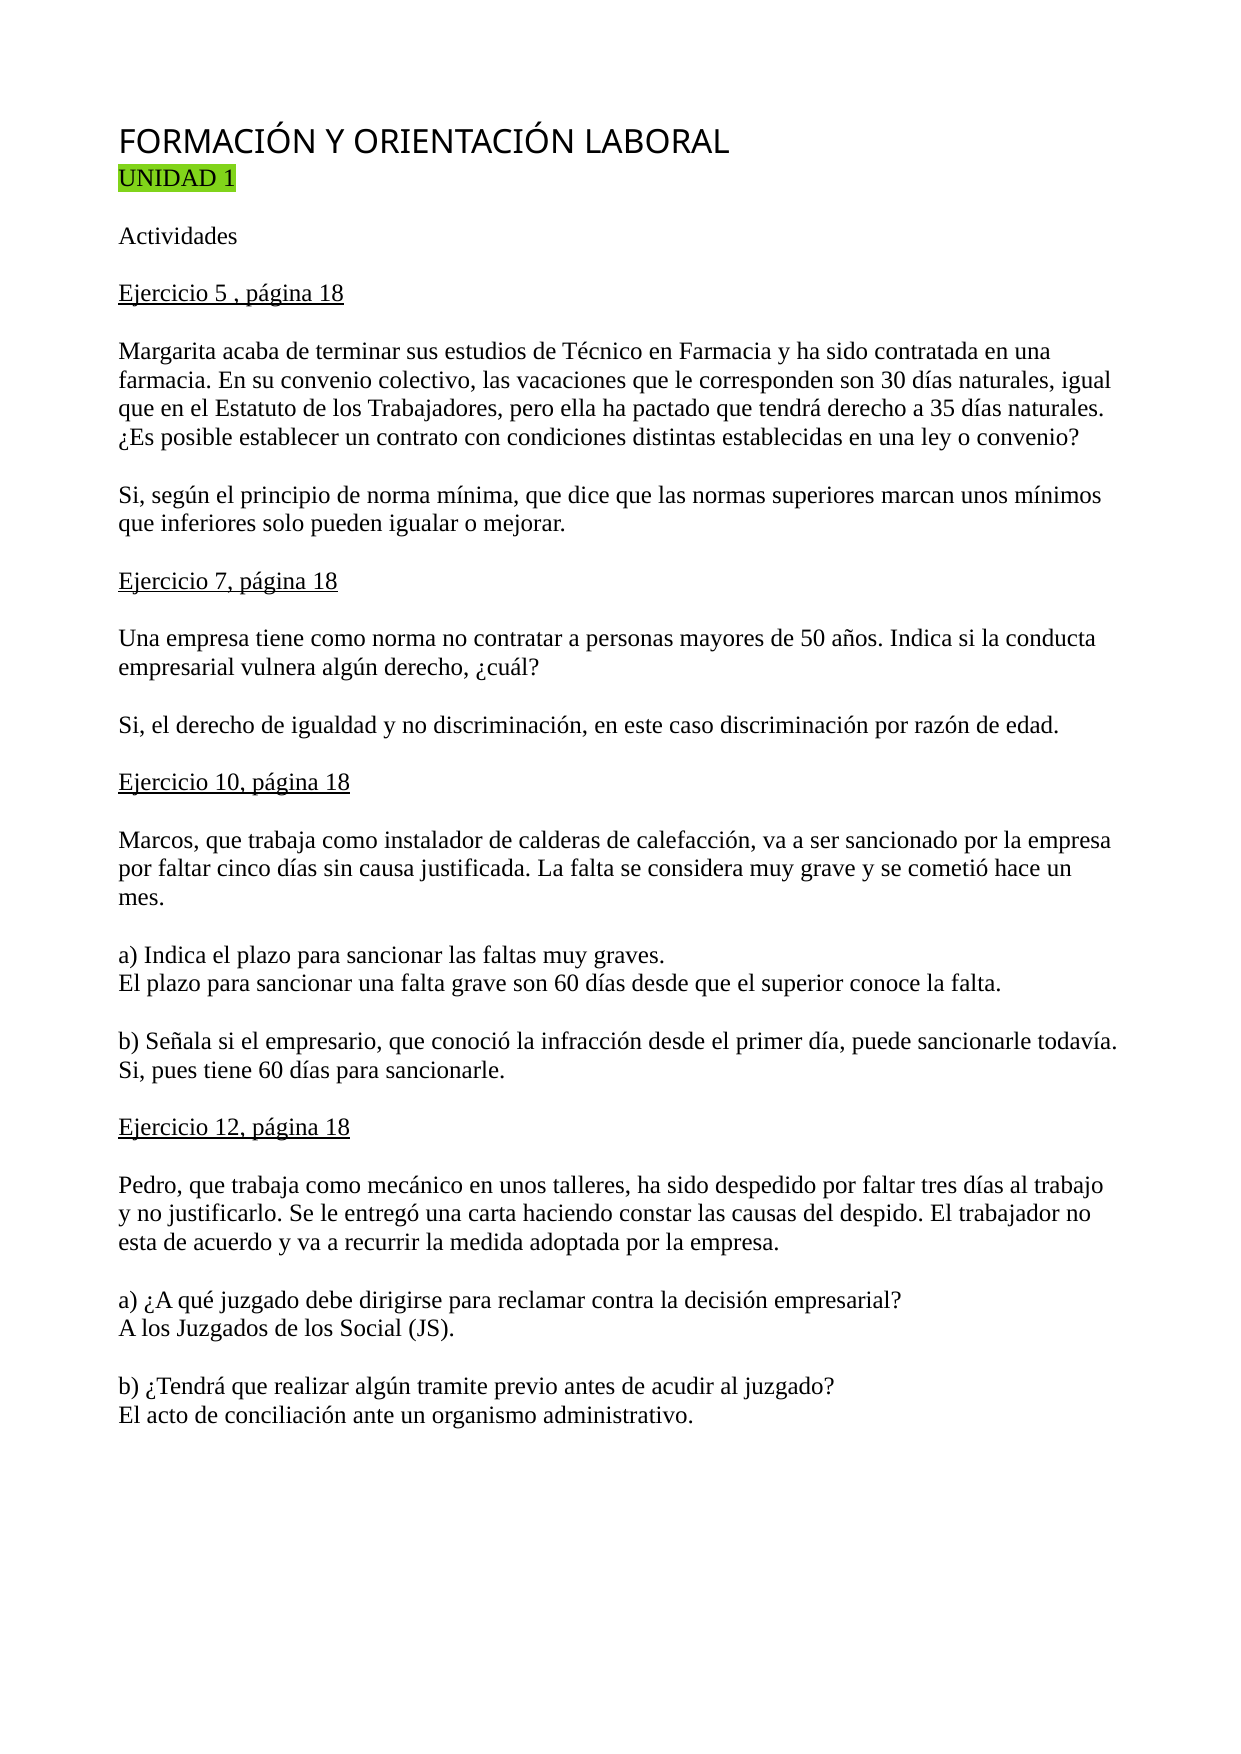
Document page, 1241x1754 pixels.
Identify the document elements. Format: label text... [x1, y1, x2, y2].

text Ejercicio 10, página 18 [118, 767, 1122, 796]
text Margarita acaba de terminar sus estudios de Técnico en Farmacia y ha sido contratada en una farmacia. En su convenio colectivo, las vacaciones que le corresponden son 30 días naturales, igual que en el Estatuto de los Trabajadores, pero ella ha pactado que tendrá derecho a 35 días naturales. ¿Es posible establecer un contrato con condiciones distintas establecidas en una ley o convenio? [118, 336, 1122, 451]
text Actividades [118, 221, 1122, 250]
text Ejercicio 7, página 18 [118, 566, 1122, 595]
text a) Indica el plazo para sancionar las faltas muy graves. [118, 940, 1122, 968]
text Ejercicio 12, página 18 [118, 1112, 1122, 1141]
text Una empresa tiene como norma no contratar a personas mayores de 50 años. Indica si la conducta empresarial vulnera algún derecho, ¿cuál? [118, 623, 1122, 681]
text b) ¿Tendrá que realizar algún tramite previo antes de acudir al juzgado? [118, 1371, 1122, 1400]
text A los Juzgados de los Social (JS). [118, 1313, 1122, 1342]
text El plazo para sancionar una falta grave son 60 días desde que el superior conoce la falta. [118, 968, 1122, 997]
text Si, según el principio de norma mínima, que dice que las normas superiores marcan unos mínimos que inferiores solo pueden igualar o mejorar. [118, 480, 1122, 537]
text El acto de conciliación ante un organismo administrativo. [118, 1400, 1122, 1428]
text UNIDAD 1 [118, 163, 1122, 192]
text b) Señala si el empresario, que conoció la infracción desde el primer día, puede sancionarle todavía. [118, 1026, 1122, 1055]
text FORMACIÓN Y ORIENTACIÓN LABORAL [118, 118, 1122, 163]
text Marcos, que trabaja como instalador de calderas de calefacción, va a ser sancionado por la empresa por faltar cinco días sin causa justificada. La falta se considera muy grave y se cometió hace un mes. [118, 825, 1122, 911]
text Ejercicio 5 , página 18 [118, 278, 1122, 307]
text Si, pues tiene 60 días para sancionarle. [118, 1055, 1122, 1083]
text Pedro, que trabaja como mecánico en unos talleres, ha sido despedido por faltar tres días al trabajo y no justificarlo. Se le entregó una carta haciendo constar las causas del despido. El trabajador no esta de acuerdo y va a recurrir la medida adoptada por la empresa. [118, 1170, 1122, 1256]
text Si, el derecho de igualdad y no discriminación, en este caso discriminación por razón de edad. [118, 710, 1122, 738]
text a) ¿A qué juzgado debe dirigirse para reclamar contra la decisión empresarial? [118, 1285, 1122, 1313]
